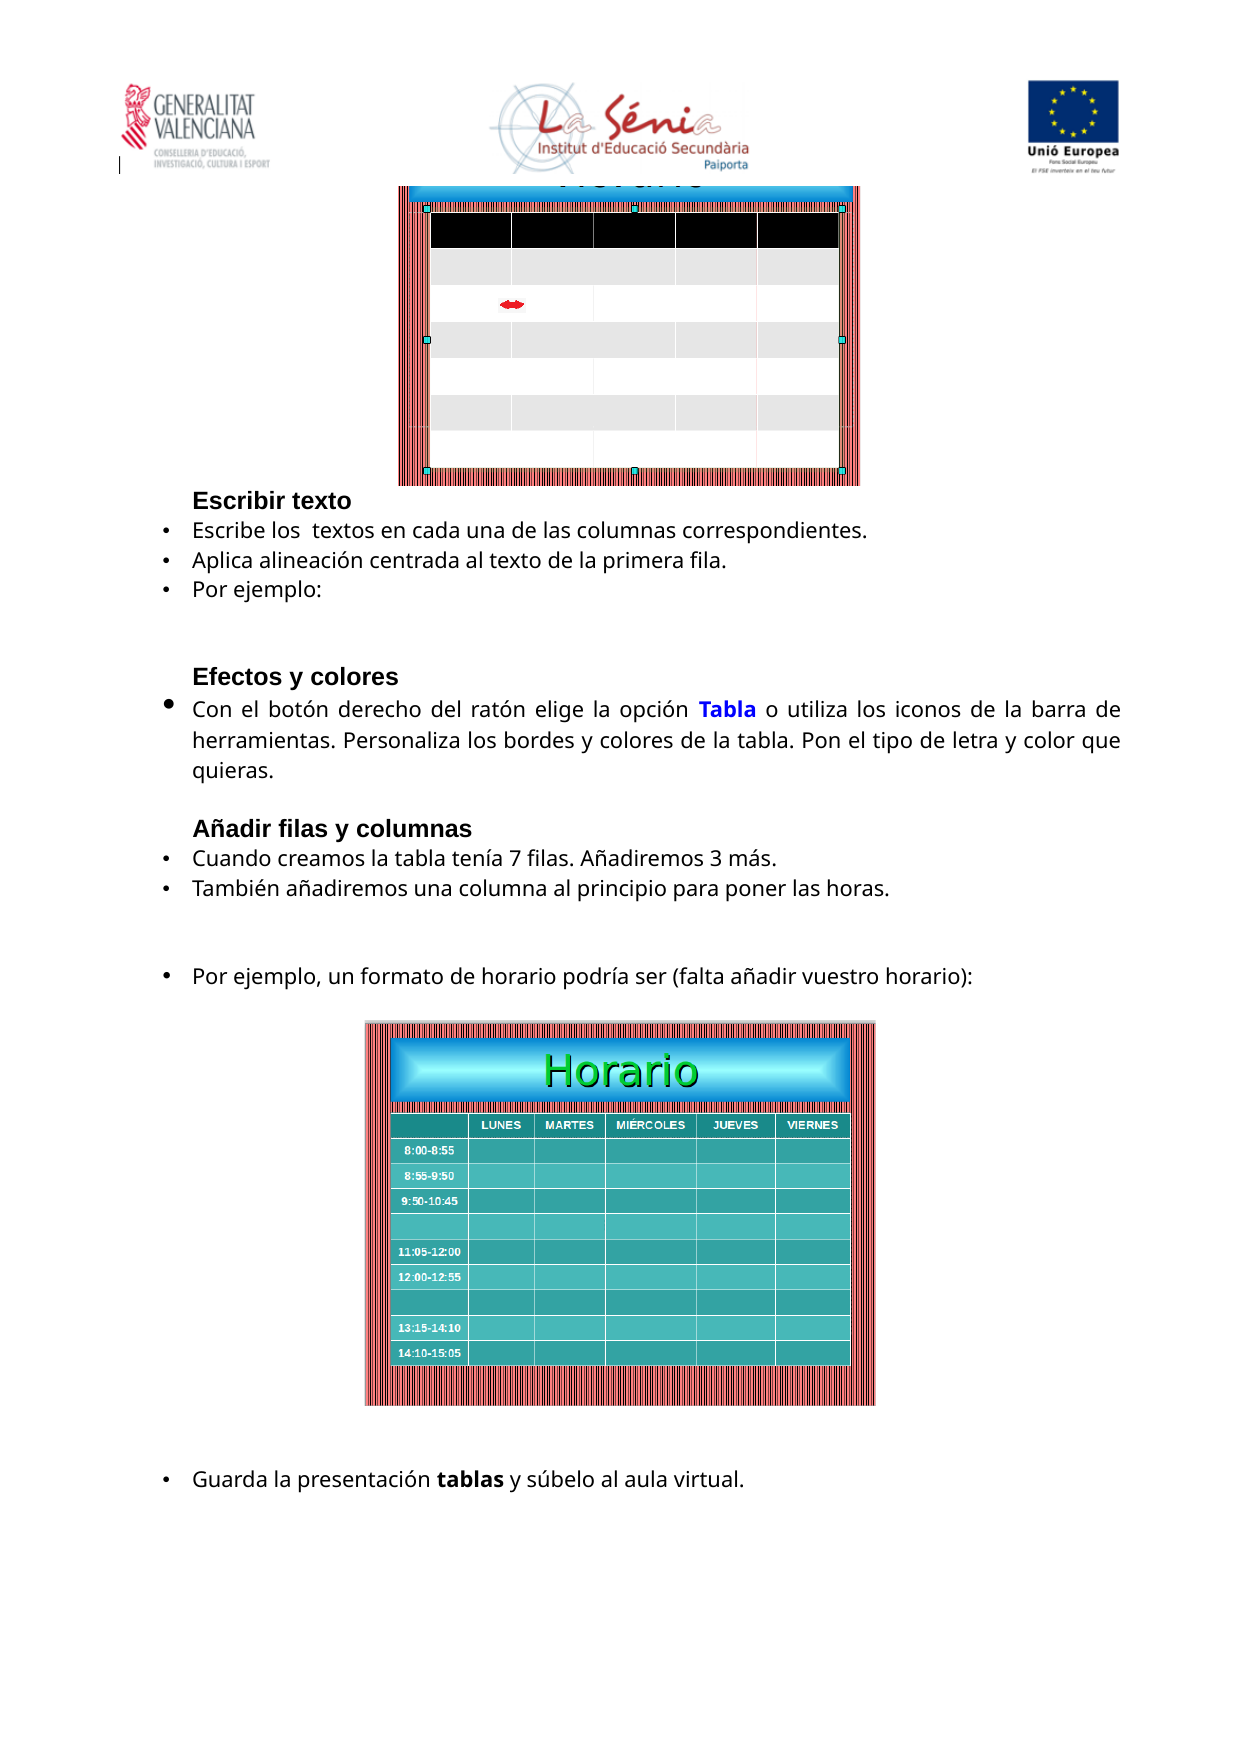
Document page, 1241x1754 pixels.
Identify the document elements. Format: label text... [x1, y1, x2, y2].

text Efectos y colores [118, 662, 1122, 691]
list Con el botón derecho del ratón elige la opción Tabla o utiliza los iconos de la barra de herramientas. Personaliza los bordes y colores de la tabla. Pon el tipo de letra y color que quieras. [162, 691, 1122, 785]
list Por ejemplo: [162, 574, 1122, 604]
picture [364, 1020, 876, 1406]
text Escribir texto [118, 176, 1122, 515]
list Guarda la presentación tablas y súbelo al aula virtual. [162, 1464, 1122, 1494]
list Cuando creamos la tabla tenía 7 filas. Añadiremos 3 más. [162, 843, 1122, 873]
list Escribe los textos en cada una de las columnas correspondientes. [162, 515, 1122, 544]
list Por ejemplo, un formato de horario podría ser (falta añadir vuestro horario): [162, 961, 1122, 991]
text Añadir filas y columnas [118, 814, 1122, 843]
picture [398, 186, 861, 486]
list También añadiremos una columna al principio para poner las horas. [162, 873, 1122, 903]
list Aplica alineación centrada al texto de la primera fila. [162, 544, 1122, 574]
